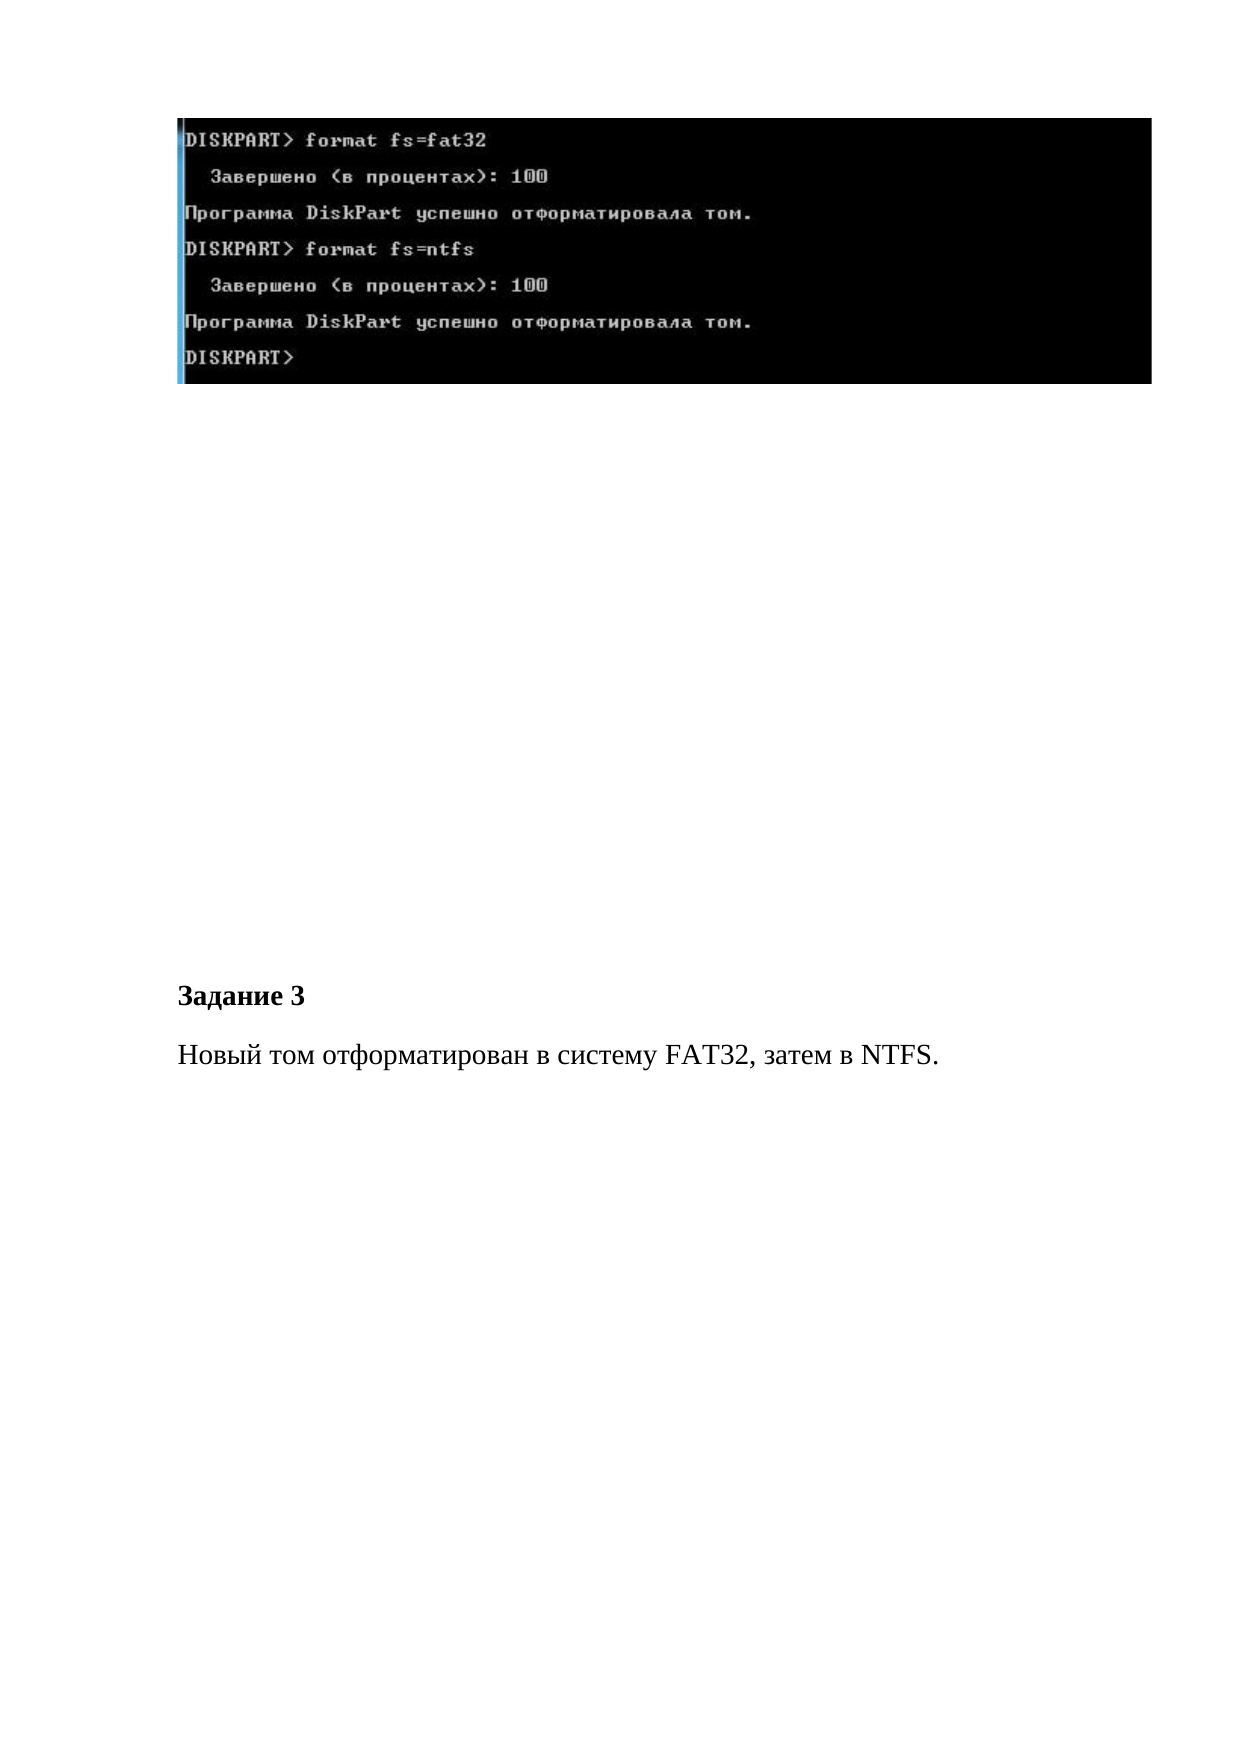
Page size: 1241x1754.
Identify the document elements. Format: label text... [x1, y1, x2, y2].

text Задание 3 [177, 978, 1152, 1011]
picture [177, 118, 1152, 384]
text Новый том отформатирован в систему FAT32, затем в NTFS. [177, 1037, 1152, 1071]
